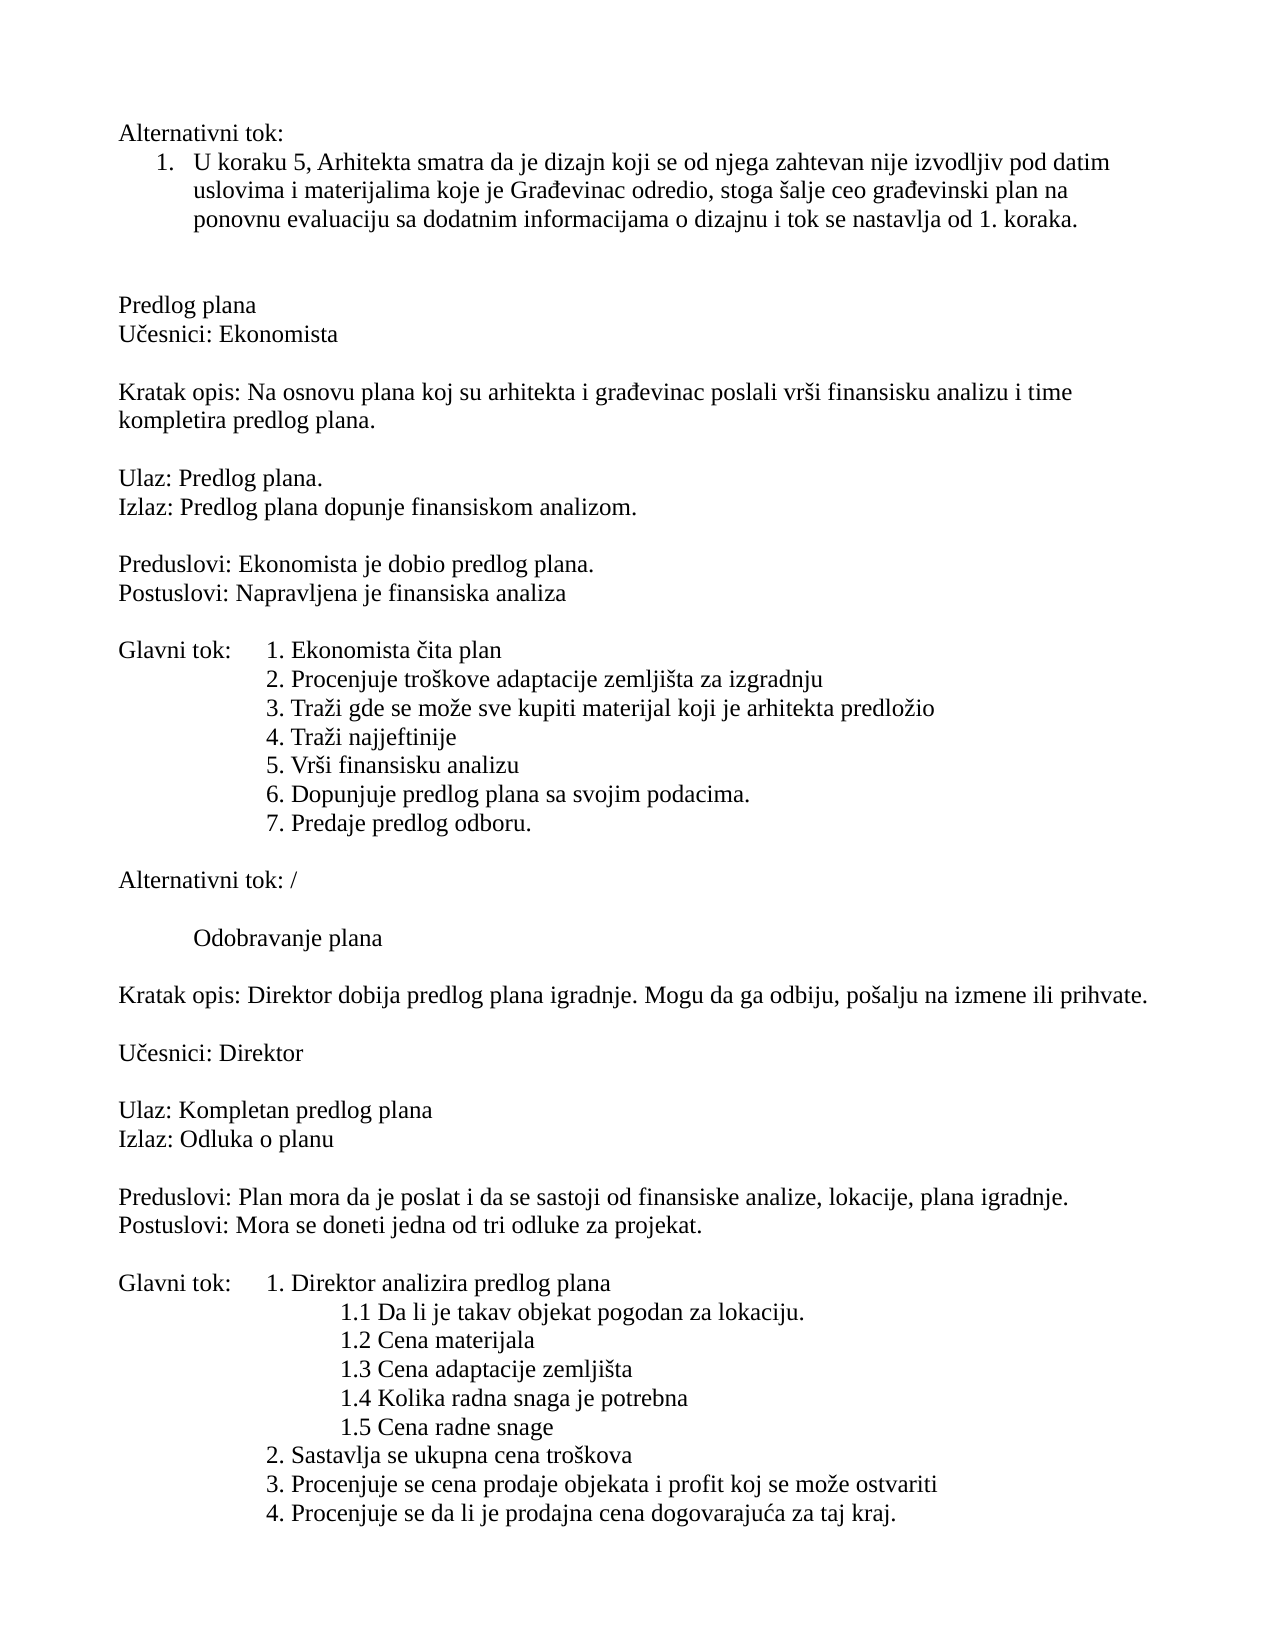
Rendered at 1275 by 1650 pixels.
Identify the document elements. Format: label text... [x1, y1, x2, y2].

text Alternativni tok: / [118, 866, 1157, 923]
text Učesnici: Ekonomista [118, 319, 1157, 348]
text 6. Dopunjuje predlog plana sa svojim podacima. 7. Predaje predlog odboru. [118, 779, 1157, 866]
text Predlog plana [118, 291, 1157, 319]
text Odobravanje plana [193, 923, 1157, 952]
text Izlaz: Odluka o planu [118, 1124, 1157, 1153]
text 2. Sastavlja se ukupna cena troškova 3. Procenjuje se cena prodaje objekata i profit koj se može ostvariti 4. Procenjuje se da li je prodajna cena dogovarajuća za taj kraj. [118, 1441, 1157, 1527]
text 5. Vrši finansisku analizu [118, 751, 1157, 779]
text Preduslovi: Plan mora da je poslat i da se sastoji od finansiske analize, lokacije, plana igradnje. [118, 1182, 1157, 1211]
text 1.4 Kolika radna snaga je potrebna [118, 1383, 1157, 1412]
text Kratak opis: Direktor dobija predlog plana igradnje. Mogu da ga odbiju, pošalju na izmene ili prihvate. [118, 981, 1157, 1009]
text Glavni tok: 1. Ekonomista čita plan [118, 636, 1157, 664]
text 4. Traži najjeftinije [118, 722, 1157, 751]
text Ulaz: Kompletan predlog plana [118, 1096, 1157, 1124]
text Alternativni tok: [118, 118, 1157, 147]
text Glavni tok: 1. Direktor analizira predlog plana 1.1 Da li je takav objekat pogodan za lokaciju. 1.2 Cena materijala 1.3 Cena adaptacije zemljišta [118, 1268, 1157, 1383]
text Ulaz: Predlog plana. Izlaz: Predlog plana dopunje finansiskom analizom. Preduslovi: Ekonomista je dobio predlog plana. Postuslovi: Napravljena je finansiska analiza [118, 463, 1157, 607]
text Učesnici: Direktor [118, 1038, 1157, 1067]
text 1.5 Cena radne snage [118, 1412, 1157, 1441]
text Kratak opis: Na osnovu plana koj su arhitekta i građevinac poslali vrši finansisku analizu i time kompletira predlog plana. [118, 377, 1157, 434]
list U koraku 5, Arhitekta smatra da je dizajn koji se od njega zahtevan nije izvodljiv pod datim uslovima i materijalima koje je Građevinac odredio, stoga šalje ceo građevinski plan na ponovnu evaluaciju sa dodatnim informacijama o dizajnu i tok se nastavlja od 1. koraka. [156, 147, 1157, 233]
text 3. Traži gde se može sve kupiti materijal koji je arhitekta predložio [118, 693, 1157, 722]
text Postuslovi: Mora se doneti jedna od tri odluke za projekat. [118, 1211, 1157, 1239]
text 2. Procenjuje troškove adaptacije zemljišta za izgradnju [118, 664, 1157, 693]
